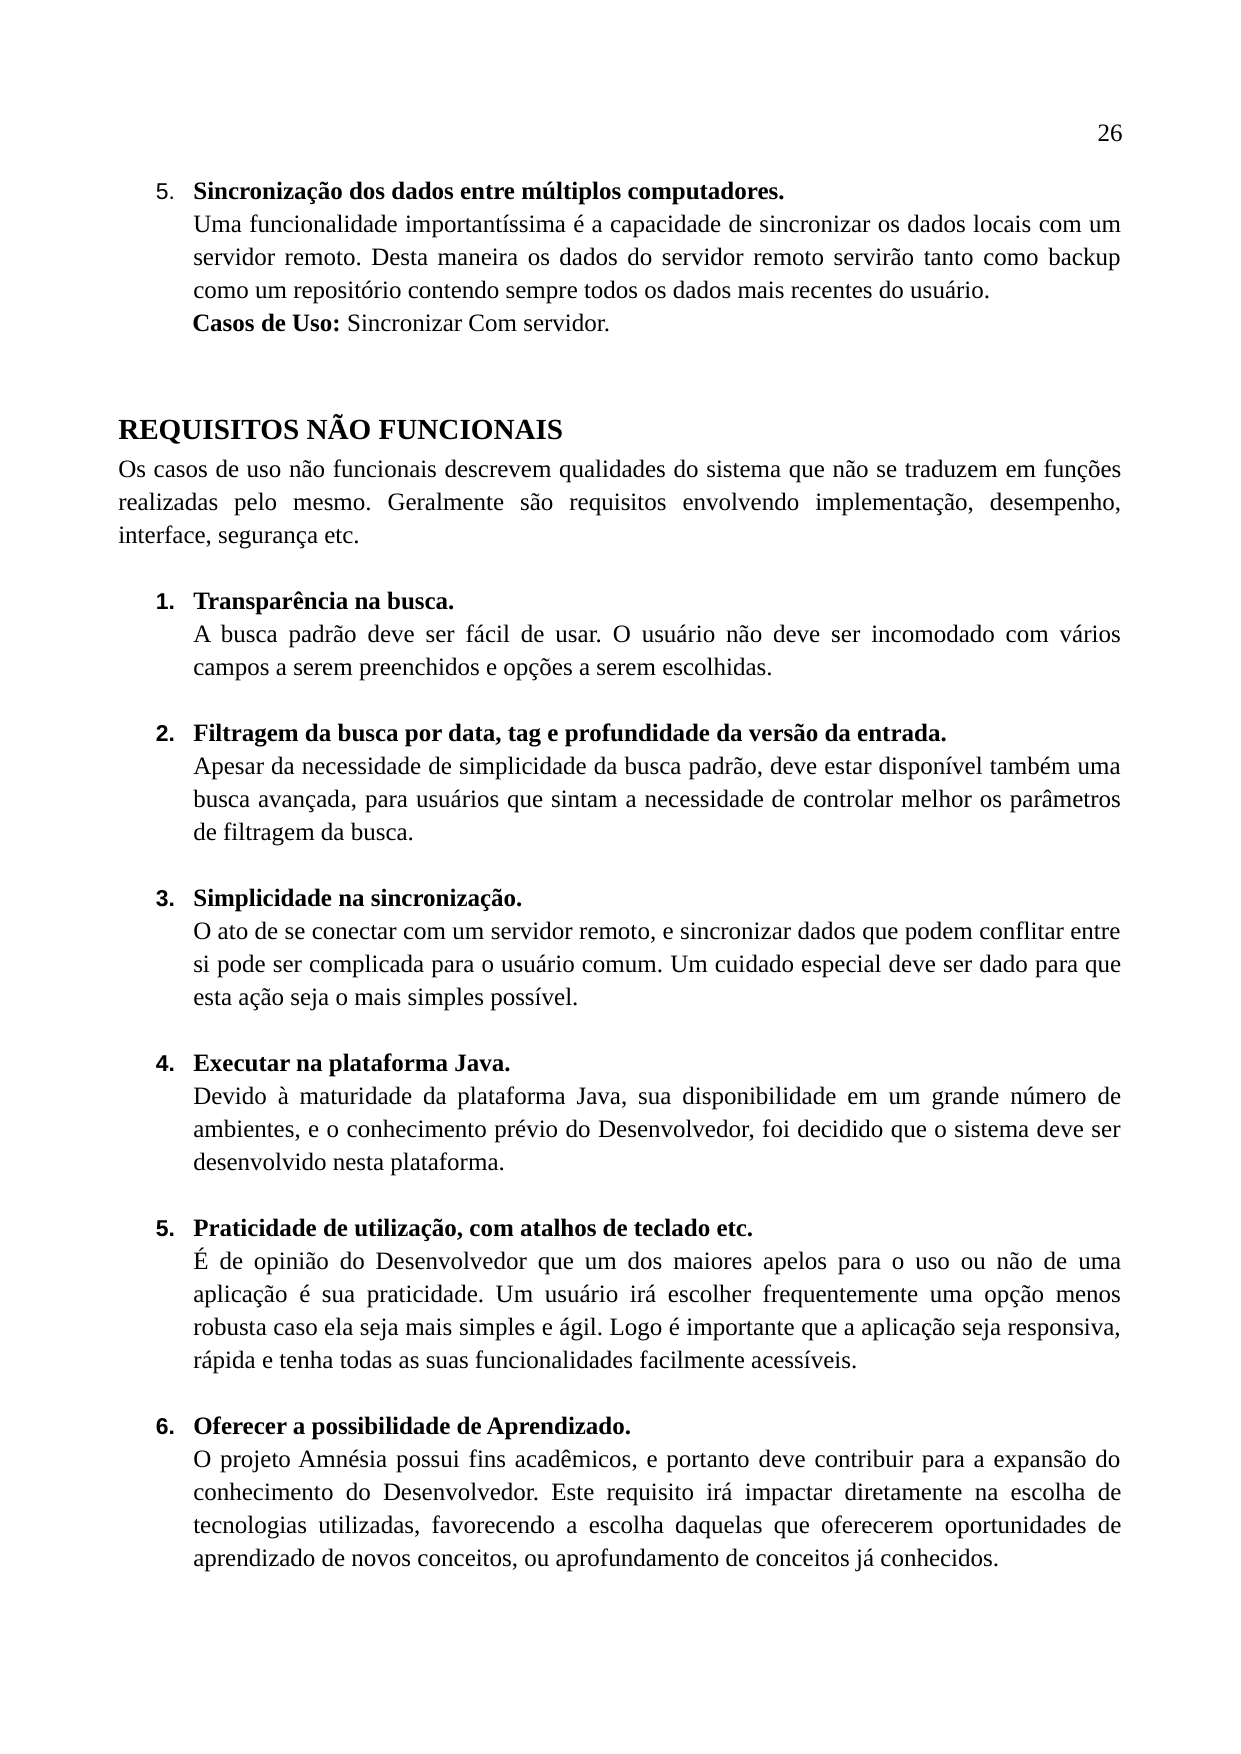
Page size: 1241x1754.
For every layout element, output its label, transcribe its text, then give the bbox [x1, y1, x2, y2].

text A busca padrão deve ser fácil de usar. O usuário não deve ser incomodado com vários campos a serem preenchidos e opções a serem escolhidas. [193, 619, 1122, 681]
text Apesar da necessidade de simplicidade da busca padrão, deve estar disponível também uma busca avançada, para usuários que sintam a necessidade de controlar melhor os parâmetros de filtragem da busca. [193, 751, 1122, 846]
text Devido à maturidade da plataforma Java, sua disponibilidade em um grande número de ambientes, e o conhecimento prévio do Desenvolvedor, foi decidido que o sistema deve ser desenvolvido nesta plataforma. [193, 1081, 1122, 1176]
list Praticidade de utilização, com atalhos de teclado etc. [156, 1213, 1122, 1242]
text Uma funcionalidade importantíssima é a capacidade de sincronizar os dados locais com um servidor remoto. Desta maneira os dados do servidor remoto servirão tanto como backup como um repositório contendo sempre todos os dados mais recentes do usuário. [193, 209, 1122, 304]
list É de opinião do Desenvolvedor que um dos maiores apelos para o uso ou não de uma aplicação é sua praticidade. Um usuário irá escolher frequentemente uma opção menos robusta caso ela seja mais simples e ágil. Logo é importante que a aplicação seja responsiva, rápida e tenha todas as suas funcionalidades facilmente acessíveis. [156, 1246, 1122, 1374]
list O projeto Amnésia possui fins acadêmicos, e portanto deve contribuir para a expansão do conhecimento do Desenvolvedor. Este requisito irá impactar diretamente na escolha de tecnologias utilizadas, favorecendo a escolha daquelas que oferecerem oportunidades de aprendizado de novos conceitos, ou aprofundamento de conceitos já conhecidos. [156, 1444, 1122, 1572]
subtitle REQUISITOS NÃO FUNCIONAIS [118, 412, 1122, 446]
list Sincronização dos dados entre múltiplos computadores. [156, 176, 1122, 205]
list Simplicidade na sincronização. [156, 883, 1122, 912]
text Casos de Uso: Sincronizar Com servidor. [118, 308, 1122, 337]
list Transparência na busca. [156, 586, 1122, 615]
list Oferecer a possibilidade de Aprendizado. [156, 1411, 1122, 1440]
text Os casos de uso não funcionais descrevem qualidades do sistema que não se traduzem em funções realizadas pelo mesmo. Geralmente são requisitos envolvendo implementação, desempenho, interface, segurança etc. [118, 454, 1122, 549]
list Executar na plataforma Java. [156, 1048, 1122, 1077]
list Filtragem da busca por data, tag e profundidade da versão da entrada. [156, 718, 1122, 747]
text O ato de se conectar com um servidor remoto, e sincronizar dados que podem conflitar entre si pode ser complicada para o usuário comum. Um cuidado especial deve ser dado para que esta ação seja o mais simples possível. [193, 916, 1122, 1011]
